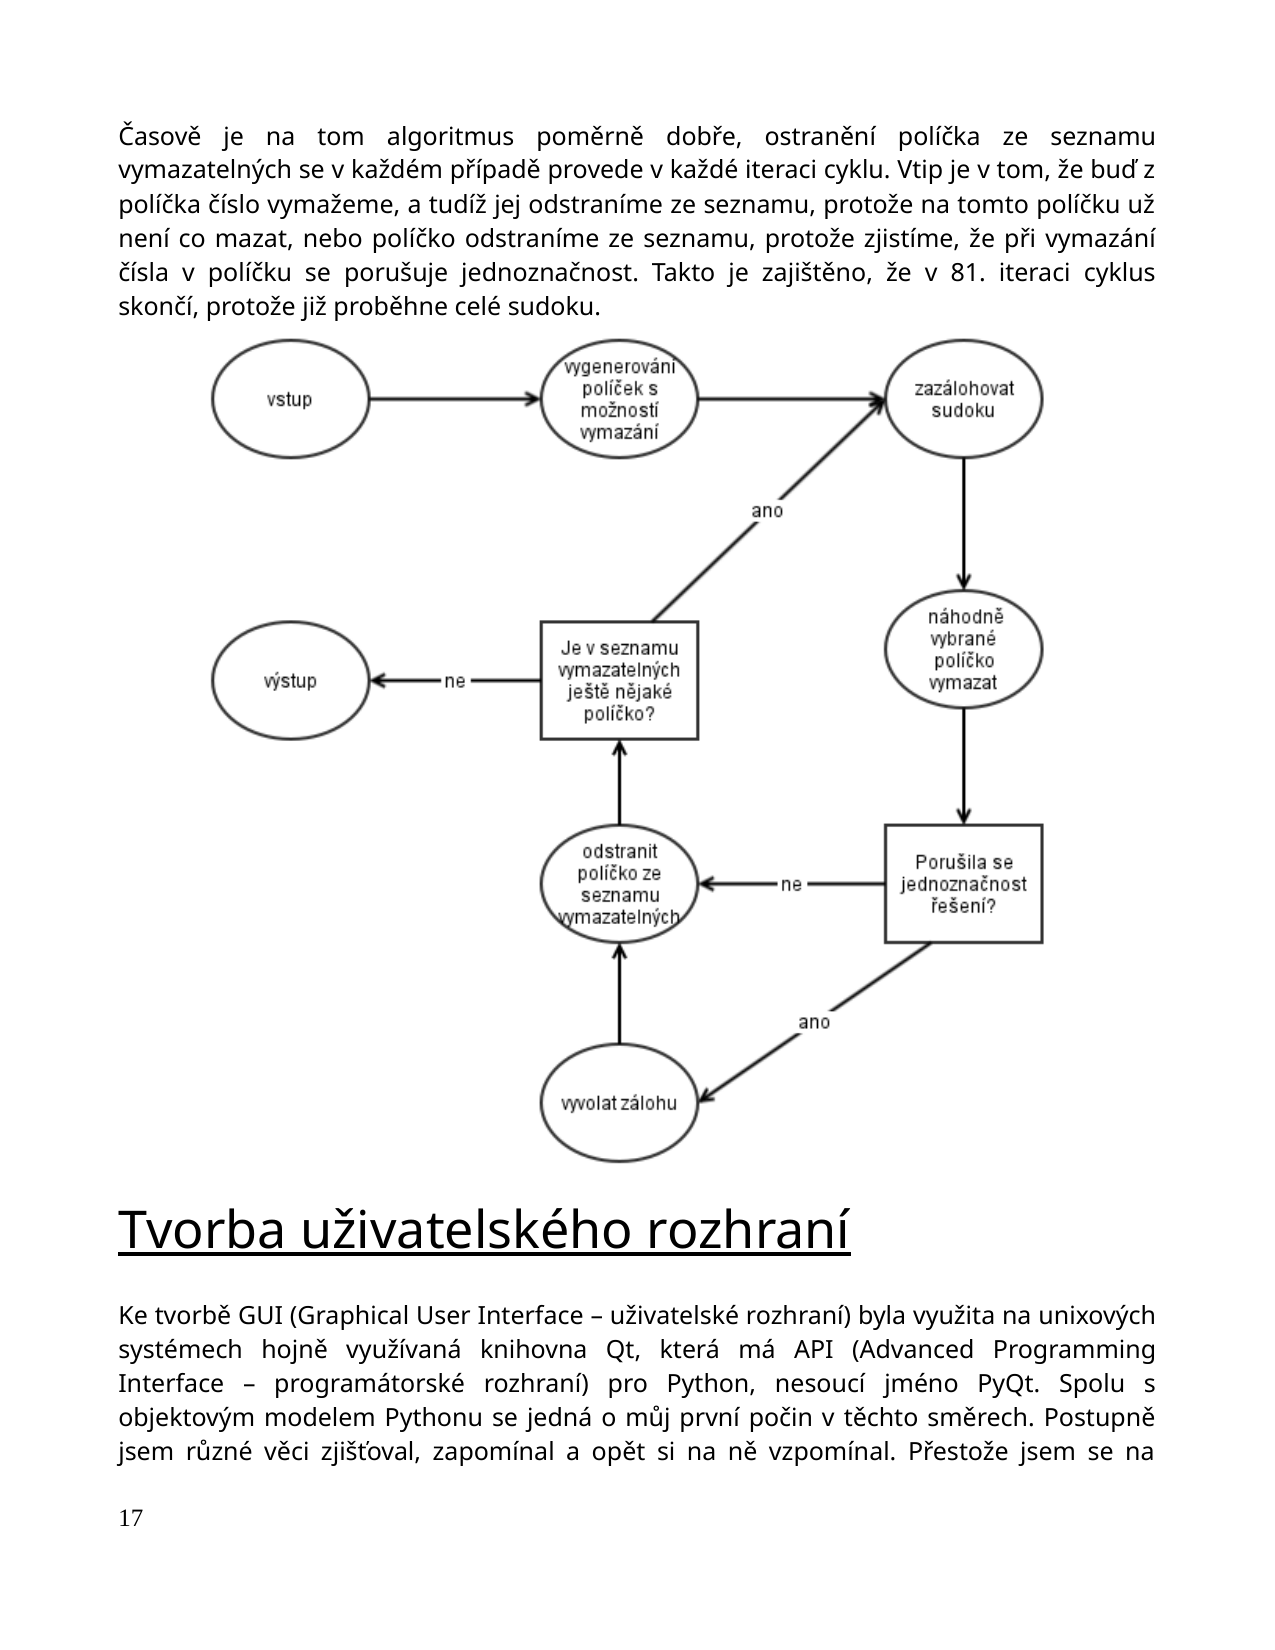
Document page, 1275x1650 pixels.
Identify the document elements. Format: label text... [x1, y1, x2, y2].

text Ke tvorbě GUI (Graphical User Interface – uživatelské rozhraní) byla využita na unixových systémech hojně využívaná knihovna Qt, která má API (Advanced Programming Interface – programátorské rozhraní) pro Python, nesoucí jméno PyQt. Spolu s objektovým modelem Pythonu se jedná o můj první počin v těchto směrech. Postupně jsem různé věci zjišťoval, zapomínal a opět si na ně vzpomínal. Přestože jsem se na [118, 1297, 1157, 1468]
picture [166, 325, 1083, 1193]
text Časově je na tom algoritmus poměrně dobře, ostranění políčka ze seznamu vymazatelných se v každém případě provede v každé iteraci cyklu. Vtip je v tom, že buď z políčka číslo vymažeme, a tudíž jej odstraníme ze seznamu, protože na tomto políčku už není co mazat, nebo políčko odstraníme ze seznamu, protože zjistíme, že při vymazání čísla v políčku se porušuje jednoznačnost. Takto je zajištěno, že v 81. iteraci cyklus skončí, protože již proběhne celé sudoku. [118, 118, 1157, 322]
text Tvorba uživatelského rozhraní [118, 322, 1157, 1263]
